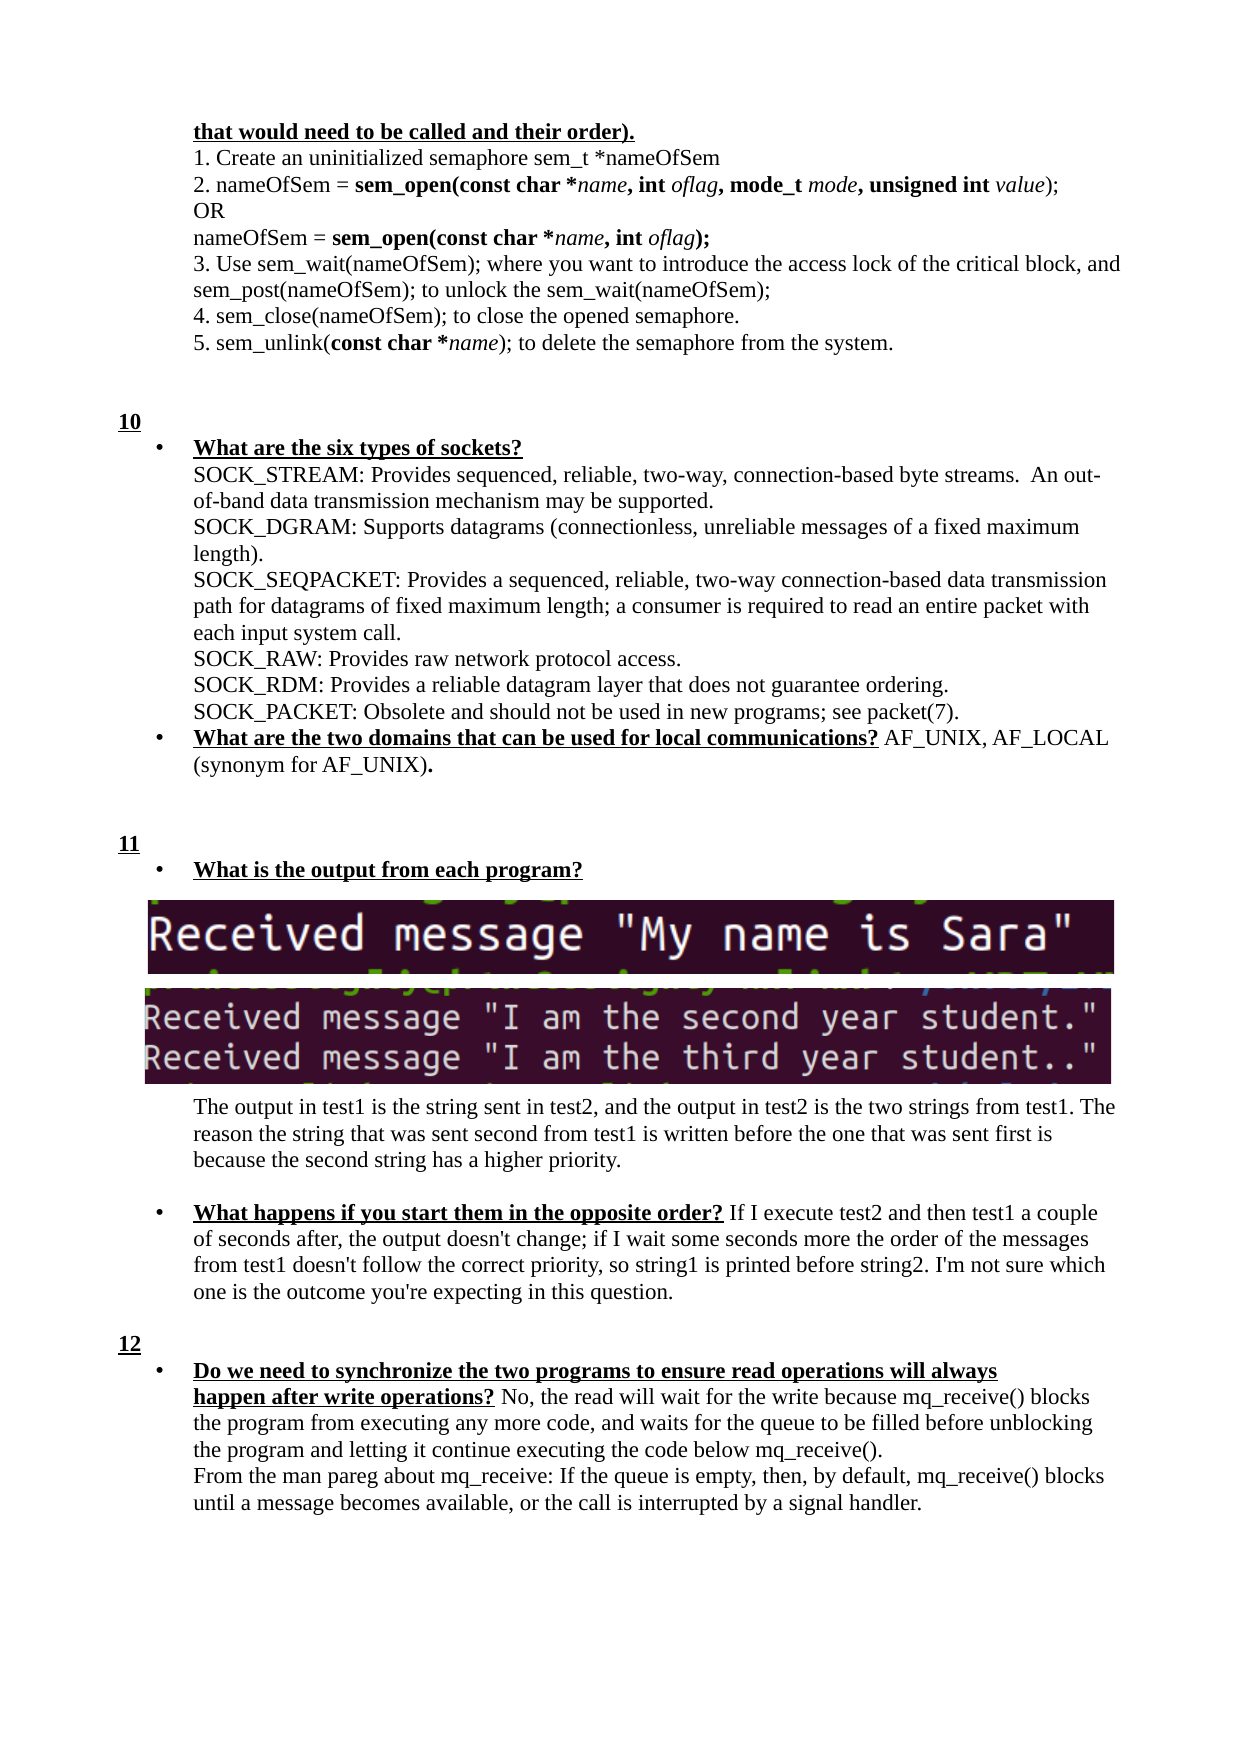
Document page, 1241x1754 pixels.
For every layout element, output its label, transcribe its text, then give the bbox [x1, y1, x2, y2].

list SOCK_RAW: Provides raw network protocol access. [156, 645, 1122, 672]
picture [144, 988, 1112, 1084]
list 3. Use sem_wait(nameOfSem); where you want to introduce the access lock of the critical block, and sem_post(nameOfSem); to unlock the sem_wait(nameOfSem); 4. sem_close(nameOfSem); to close the opened semaphore. 5. sem_unlink(const char *name); to delete the semaphore from the system. [156, 250, 1122, 355]
text 10 [118, 408, 1122, 434]
list SOCK_RDM: Provides a reliable datagram layer that does not guarantee ordering. [156, 672, 1122, 698]
picture [147, 900, 1115, 974]
list 1. Create an uninitialized semaphore sem_t *nameOfSem 2. nameOfSem = sem_open(const char *name, int oflag, mode_t mode, unsigned int value); OR nameOfSem = sem_open(const char *name, int oflag); [156, 144, 1122, 250]
text 12 [118, 1330, 1122, 1357]
list What are the two domains that can be used for local communications? AF_UNIX, AF_LOCAL (synonym for AF_UNIX). [156, 724, 1122, 777]
text 11 [118, 830, 1122, 856]
list What are the six types of sockets? SOCK_STREAM: Provides sequenced, reliable, two-way, connection-based byte streams. An out-of-band data transmission mechanism may be supported. [156, 434, 1122, 513]
list Do we need to synchronize the two programs to ensure read operations will always [156, 1357, 1122, 1383]
list SOCK_DGRAM: Supports datagrams (connectionless, unreliable messages of a fixed maximum length). SOCK_SEQPACKET: Provides a sequenced, reliable, two-way connection-based data transmission path for datagrams of fixed maximum length; a consumer is required to read an entire packet with each input system call. [156, 513, 1122, 645]
list What happens if you start them in the opposite order? If I execute test2 and then test1 a couple of seconds after, the output doesn't change; if I wait some seconds more the order of the messages from test1 doesn't follow the correct priority, so string1 is printed before string2. I'm not sure which one is the outcome you're expecting in this question. [156, 1199, 1122, 1304]
list SOCK_PACKET: Obsolete and should not be used in new programs; see packet(7). [156, 698, 1122, 724]
list happen after write operations? No, the read will wait for the write because mq_receive() blocks the program from executing any more code, and waits for the queue to be filled before unblocking the program and letting it continue executing the code below mq_receive(). From the man pareg about mq_receive: If the queue is empty, then, by default, mq_receive() blocks until a message becomes available, or the call is interrupted by a signal handler. [156, 1383, 1122, 1515]
list What is the output from each program? The output in test1 is the string sent in test2, and the output in test2 is the two strings from test1. The reason the string that was sent second from test1 is written before the one that was sent first is because the second string has a higher priority. [156, 856, 1122, 1199]
list that would need to be called and their order). [156, 118, 1122, 144]
